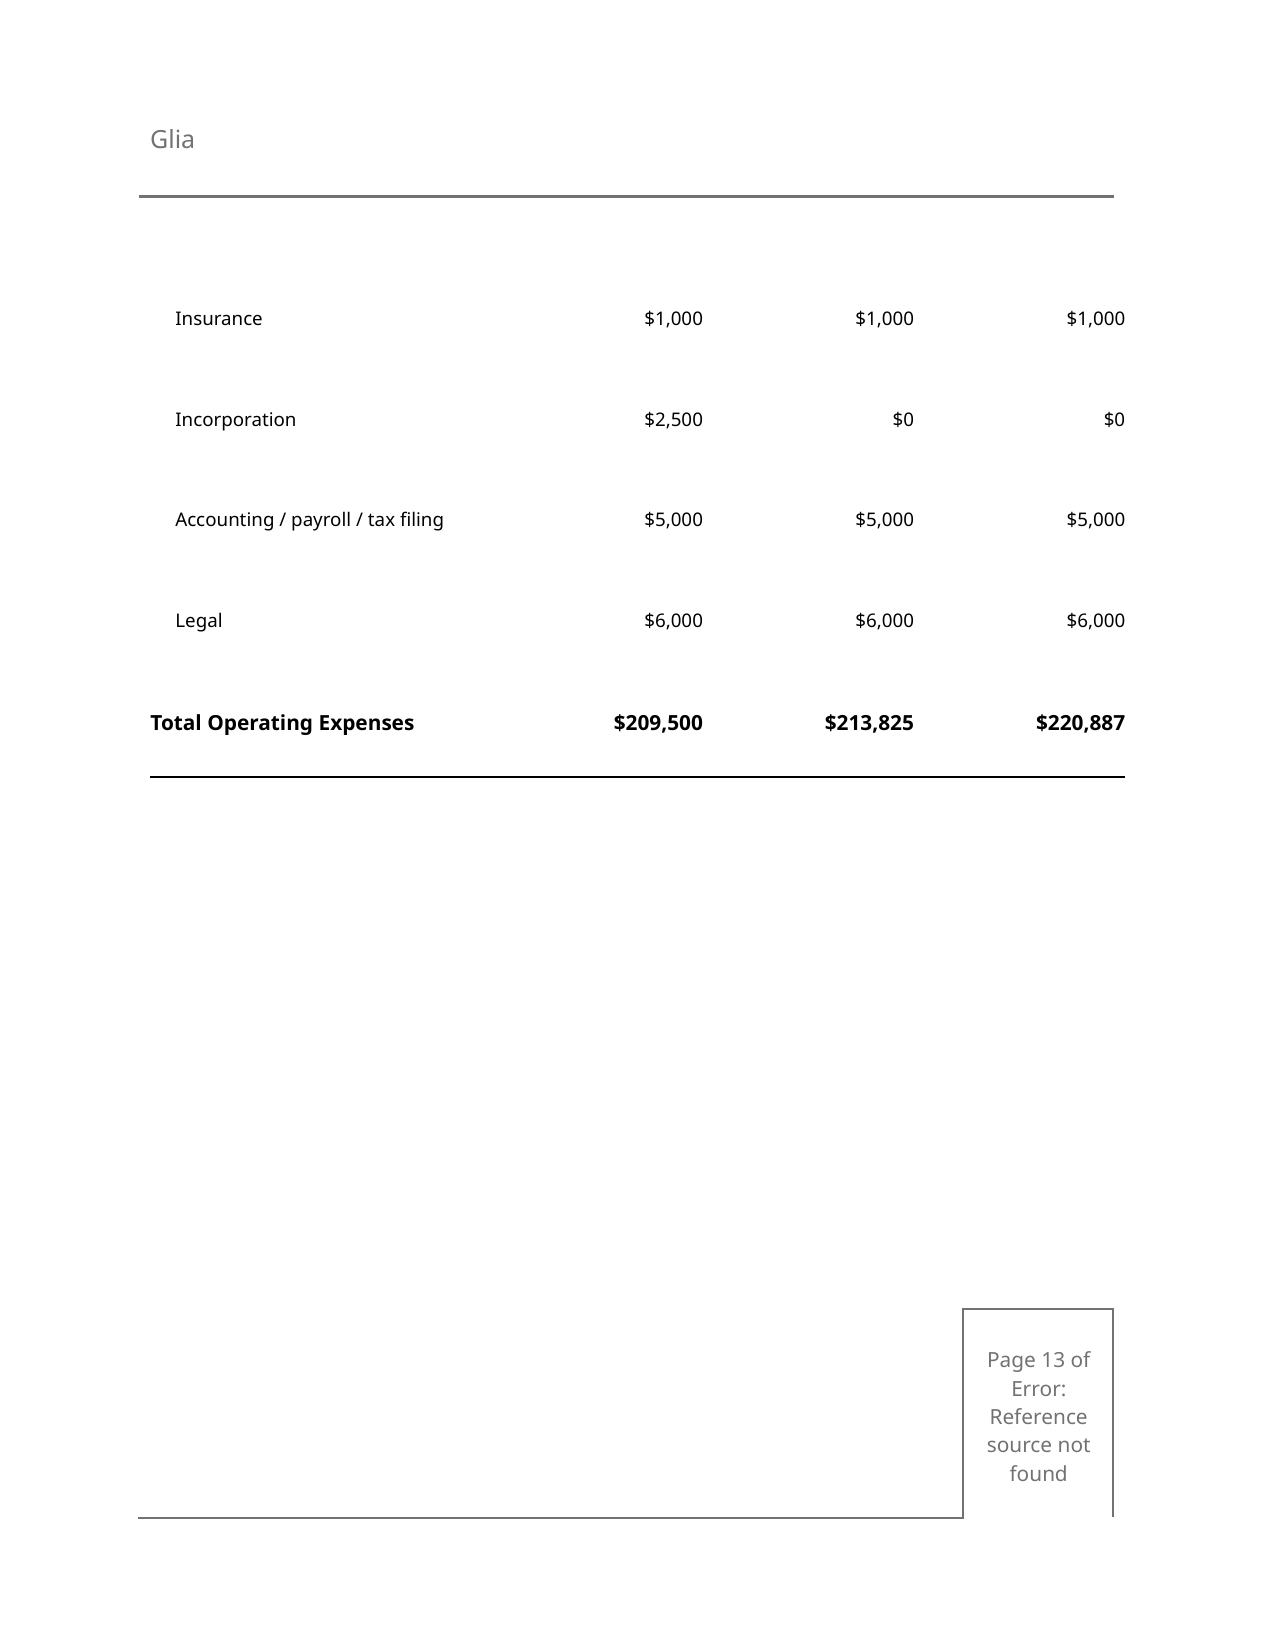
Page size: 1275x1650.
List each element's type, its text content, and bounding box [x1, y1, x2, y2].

table_cell Total Operating Expenses [150, 673, 492, 776]
table_cell $209,500 [492, 673, 703, 776]
table_cell $6,000 [914, 572, 1125, 672]
table_cell $5,000 [703, 471, 914, 572]
table_cell Accounting / payroll / tax filing [150, 471, 492, 572]
table_cell $1,000 [914, 270, 1125, 371]
table_cell $0 [914, 371, 1125, 471]
table_cell Legal [150, 572, 492, 672]
table_cell Incorporation [150, 371, 492, 471]
table_cell $5,000 [492, 471, 703, 572]
table_cell $5,000 [914, 471, 1125, 572]
table_cell $1,000 [492, 270, 703, 371]
table_cell $220,887 [914, 673, 1125, 776]
table_cell $0 [703, 371, 914, 471]
table_cell $2,500 [492, 371, 703, 471]
table_cell Insurance [150, 270, 492, 371]
table_cell $213,825 [703, 673, 914, 776]
table_cell $6,000 [492, 572, 703, 672]
table_cell $1,000 [703, 270, 914, 371]
table_cell $6,000 [703, 572, 914, 672]
